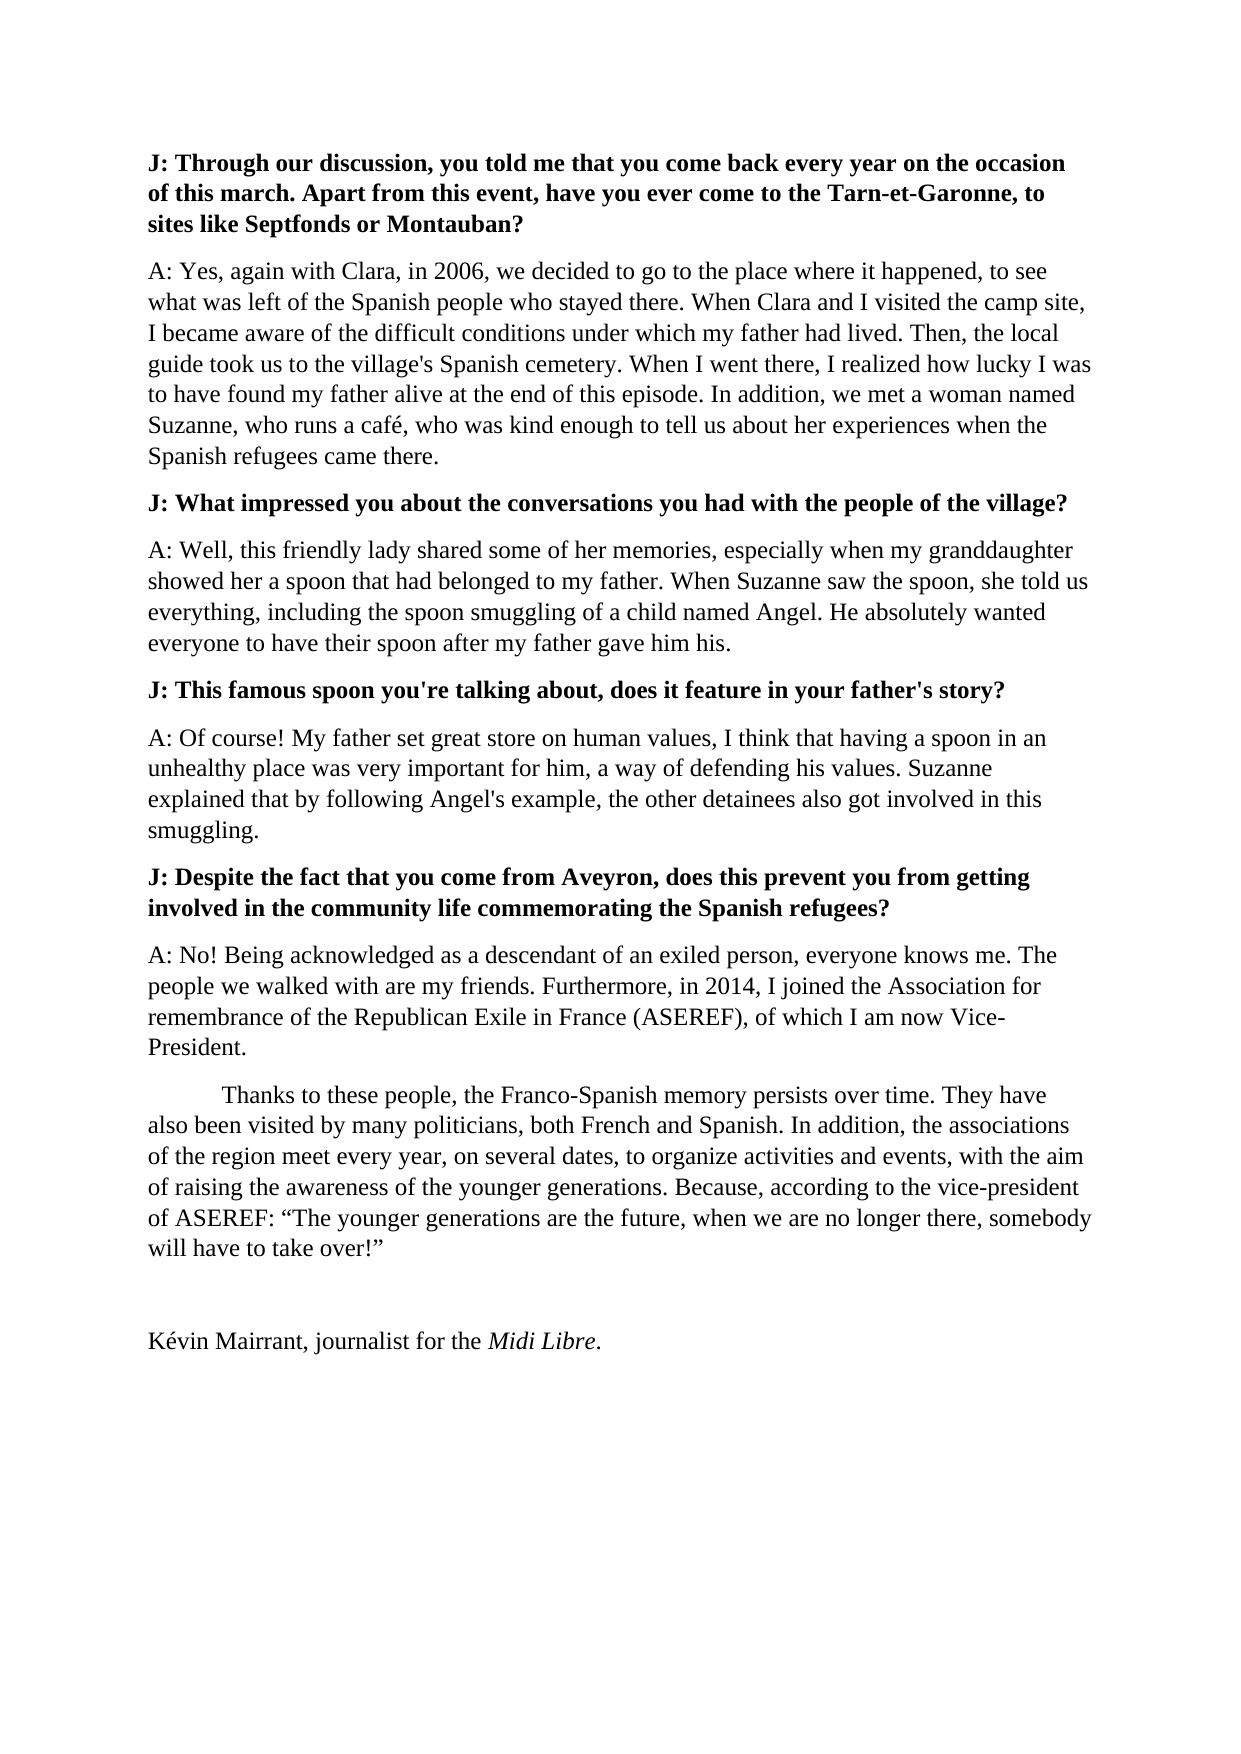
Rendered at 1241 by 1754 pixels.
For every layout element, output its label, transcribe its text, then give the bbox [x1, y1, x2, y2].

text J: Through our discussion, you told me that you come back every year on the occasion of this march. Apart from this event, have you ever come to the Tarn-et-Garonne, to sites like Septfonds or Montauban? [148, 148, 1093, 238]
text J: What impressed you about the conversations you had with the people of the village? [148, 488, 1093, 517]
text Kévin Mairrant, journalist for the Midi Libre. [148, 1326, 1093, 1354]
text J: This famous spoon you're talking about, does it feature in your father's story? [148, 675, 1093, 704]
text Thanks to these people, the Franco-Spanish memory persists over time. They have also been visited by many politicians, both French and Spanish. In addition, the associations of the region meet every year, on several dates, to organize activities and events, with the aim of raising the awareness of the younger generations. Because, according to the vice-president of ASEREF: “The younger generations are the future, when we are no longer there, somebody will have to take over!” [148, 1080, 1093, 1262]
text A: No! Being acknowledged as a descendant of an exiled person, everyone knows me. The people we walked with are my friends. Furthermore, in 2014, I joined the Association for remembrance of the Republican Exile in France (ASEREF), of which I am now Vice-President. [148, 940, 1093, 1061]
text A: Of course! My father set great store on human values, I think that having a spoon in an unhealthy place was very important for him, a way of defending his values. Suzanne explained that by following Angel's example, the other detainees also got involved in this smuggling. [148, 723, 1093, 843]
text A: Yes, again with Clara, in 2006, we decided to go to the place where it happened, to see what was left of the Spanish people who stayed there. When Clara and I visited the camp site, I became aware of the difficult conditions under which my father had lived. Then, the local guide took us to the village's Spanish cemetery. When I went there, I realized how lucky I was to have found my father alive at the end of this episode. In addition, we met a woman named Suzanne, who runs a café, who was kind enough to tell us about her experiences when the Spanish refugees came there. [148, 256, 1093, 469]
text J: Despite the fact that you come from Aveyron, does this prevent you from getting involved in the community life commemorating the Spanish refugees? [148, 862, 1093, 922]
text A: Well, this friendly lady shared some of her memories, especially when my granddaughter showed her a spoon that had belonged to my father. When Suzanne saw the spoon, she told us everything, including the spoon smuggling of a child named Angel. He absolutely wanted everyone to have their spoon after my father gave him his. [148, 536, 1093, 657]
